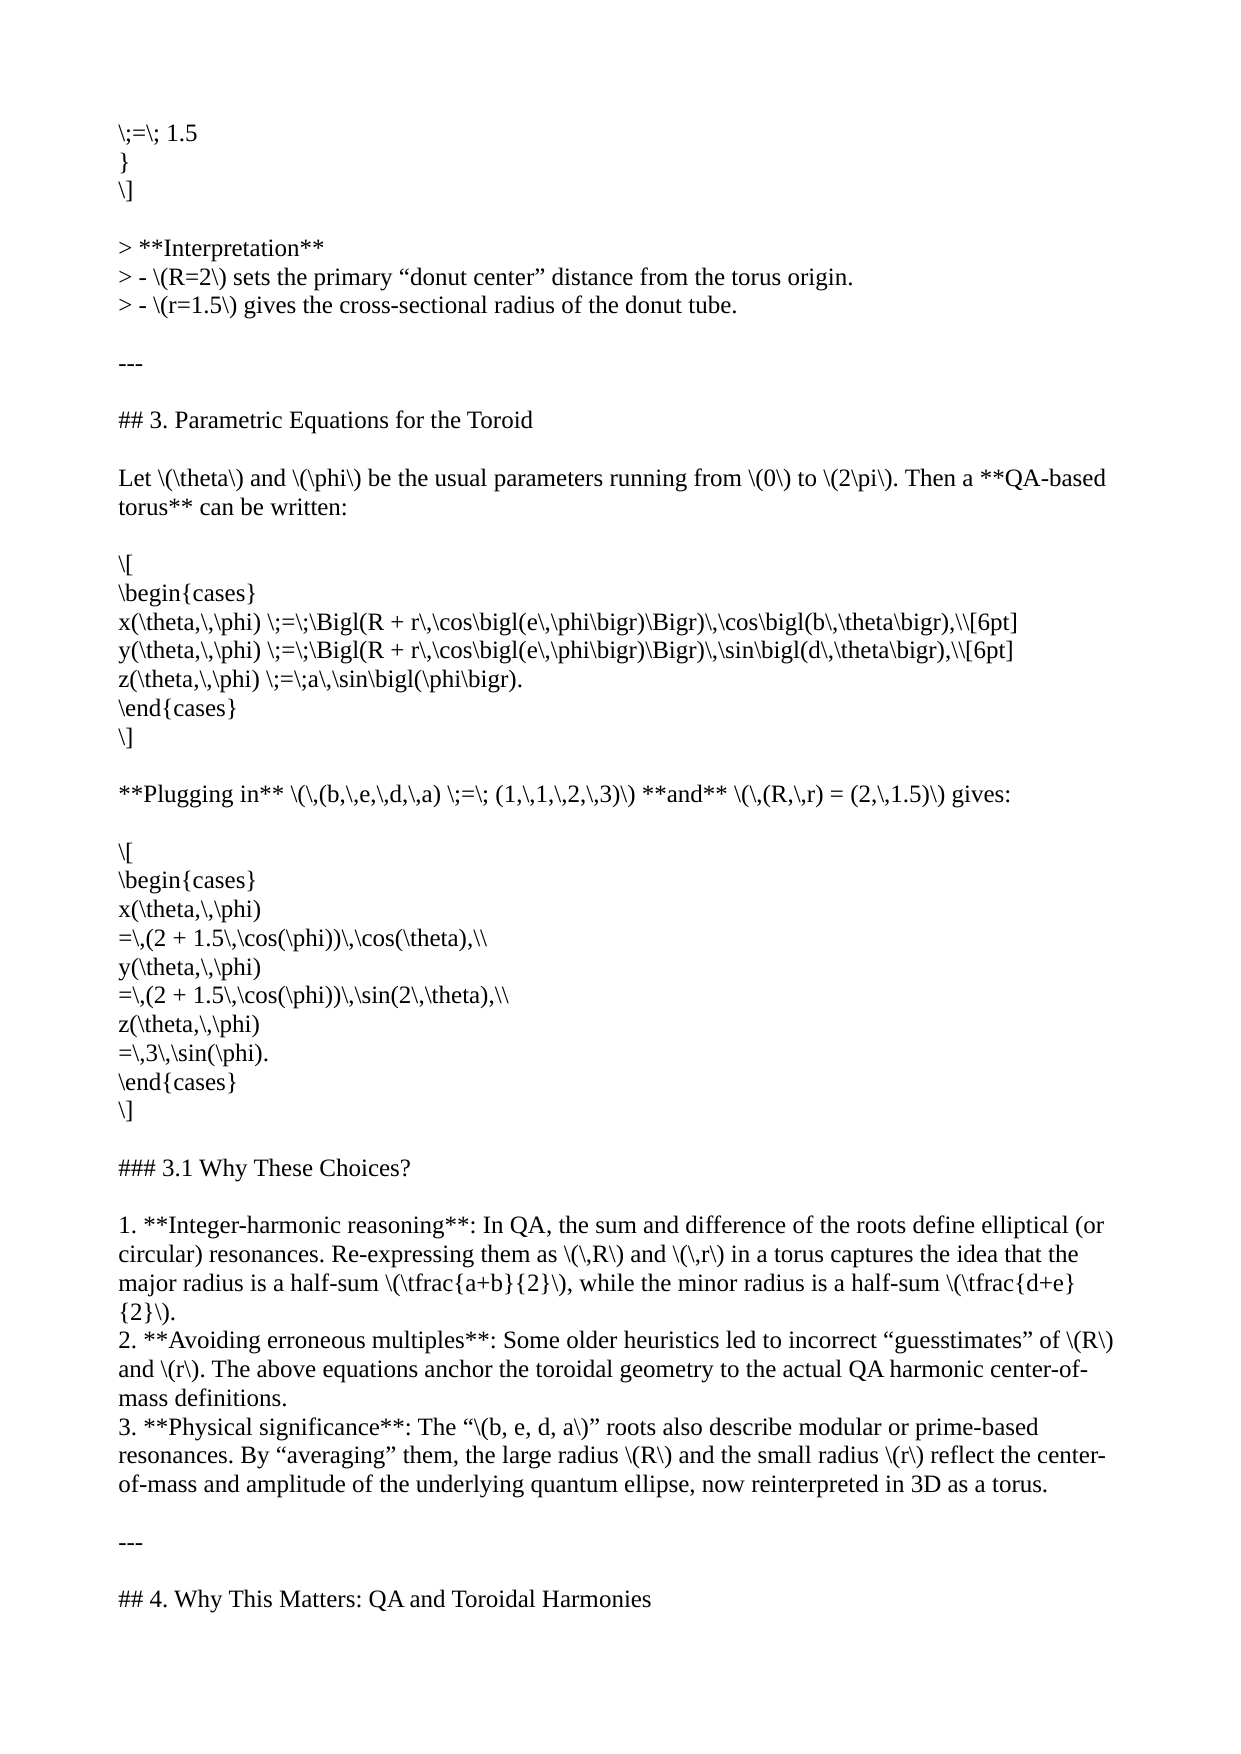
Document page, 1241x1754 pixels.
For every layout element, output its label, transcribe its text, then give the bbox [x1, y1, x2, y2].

text 2. **Avoiding erroneous multiples**: Some older heuristics led to incorrect “guesstimates” of \(R\) and \(r\). The above equations anchor the toroidal geometry to the actual QA harmonic center-of-mass definitions. [118, 1326, 1122, 1412]
text \] [118, 722, 1122, 751]
text > - \(R=2\) sets the primary “donut center” distance from the torus origin. [118, 262, 1122, 291]
text --- [118, 1527, 1122, 1556]
text x(\theta,\,\phi) \;=\;\Bigl(R + r\,\cos\bigl(e\,\phi\bigr)\Bigr)\,\cos\bigl(b\,\theta\bigr),\\[6pt] [118, 607, 1122, 636]
text > - \(r=1.5\) gives the cross-sectional radius of the donut tube. [118, 291, 1122, 319]
text \[ [118, 549, 1122, 578]
text \begin{cases} [118, 866, 1122, 894]
text =\,(2 + 1.5\,\cos(\phi))\,\cos(\theta),\\ [118, 923, 1122, 952]
text x(\theta,\,\phi) [118, 894, 1122, 923]
text ## 3. Parametric Equations for the Toroid [118, 406, 1122, 434]
text } [118, 147, 1122, 176]
text \] [118, 1096, 1122, 1124]
text \end{cases} [118, 693, 1122, 722]
text > **Interpretation** [118, 233, 1122, 262]
text \] [118, 176, 1122, 204]
text \;=\; 1.5 [118, 118, 1122, 147]
text ## 4. Why This Matters: QA and Toroidal Harmonies [118, 1584, 1122, 1613]
text \[ [118, 837, 1122, 866]
text z(\theta,\,\phi) \;=\;a\,\sin\bigl(\phi\bigr). [118, 664, 1122, 693]
text **Plugging in** \(\,(b,\,e,\,d,\,a) \;=\; (1,\,1,\,2,\,3)\) **and** \(\,(R,\,r) = (2,\,1.5)\) gives: [118, 779, 1122, 808]
text z(\theta,\,\phi) [118, 1009, 1122, 1038]
text 3. **Physical significance**: The “\(b, e, d, a\)” roots also describe modular or prime-based resonances. By “averaging” them, the large radius \(R\) and the small radius \(r\) reflect the center-of-mass and amplitude of the underlying quantum ellipse, now reinterpreted in 3D as a torus. [118, 1412, 1122, 1498]
text y(\theta,\,\phi) \;=\;\Bigl(R + r\,\cos\bigl(e\,\phi\bigr)\Bigr)\,\sin\bigl(d\,\theta\bigr),\\[6pt] [118, 636, 1122, 664]
text \end{cases} [118, 1067, 1122, 1096]
text Let \(\theta\) and \(\phi\) be the usual parameters running from \(0\) to \(2\pi\). Then a **QA-based torus** can be written: [118, 463, 1122, 521]
text =\,(2 + 1.5\,\cos(\phi))\,\sin(2\,\theta),\\ [118, 981, 1122, 1009]
text 1. **Integer-harmonic reasoning**: In QA, the sum and difference of the roots define elliptical (or circular) resonances. Re-expressing them as \(\,R\) and \(\,r\) in a torus captures the idea that the major radius is a half-sum \(\tfrac{a+b}{2}\), while the minor radius is a half-sum \(\tfrac{d+e}{2}\). [118, 1211, 1122, 1326]
text y(\theta,\,\phi) [118, 952, 1122, 981]
text ### 3.1 Why These Choices? [118, 1153, 1122, 1182]
text \begin{cases} [118, 578, 1122, 607]
text =\,3\,\sin(\phi). [118, 1038, 1122, 1067]
text --- [118, 348, 1122, 377]
